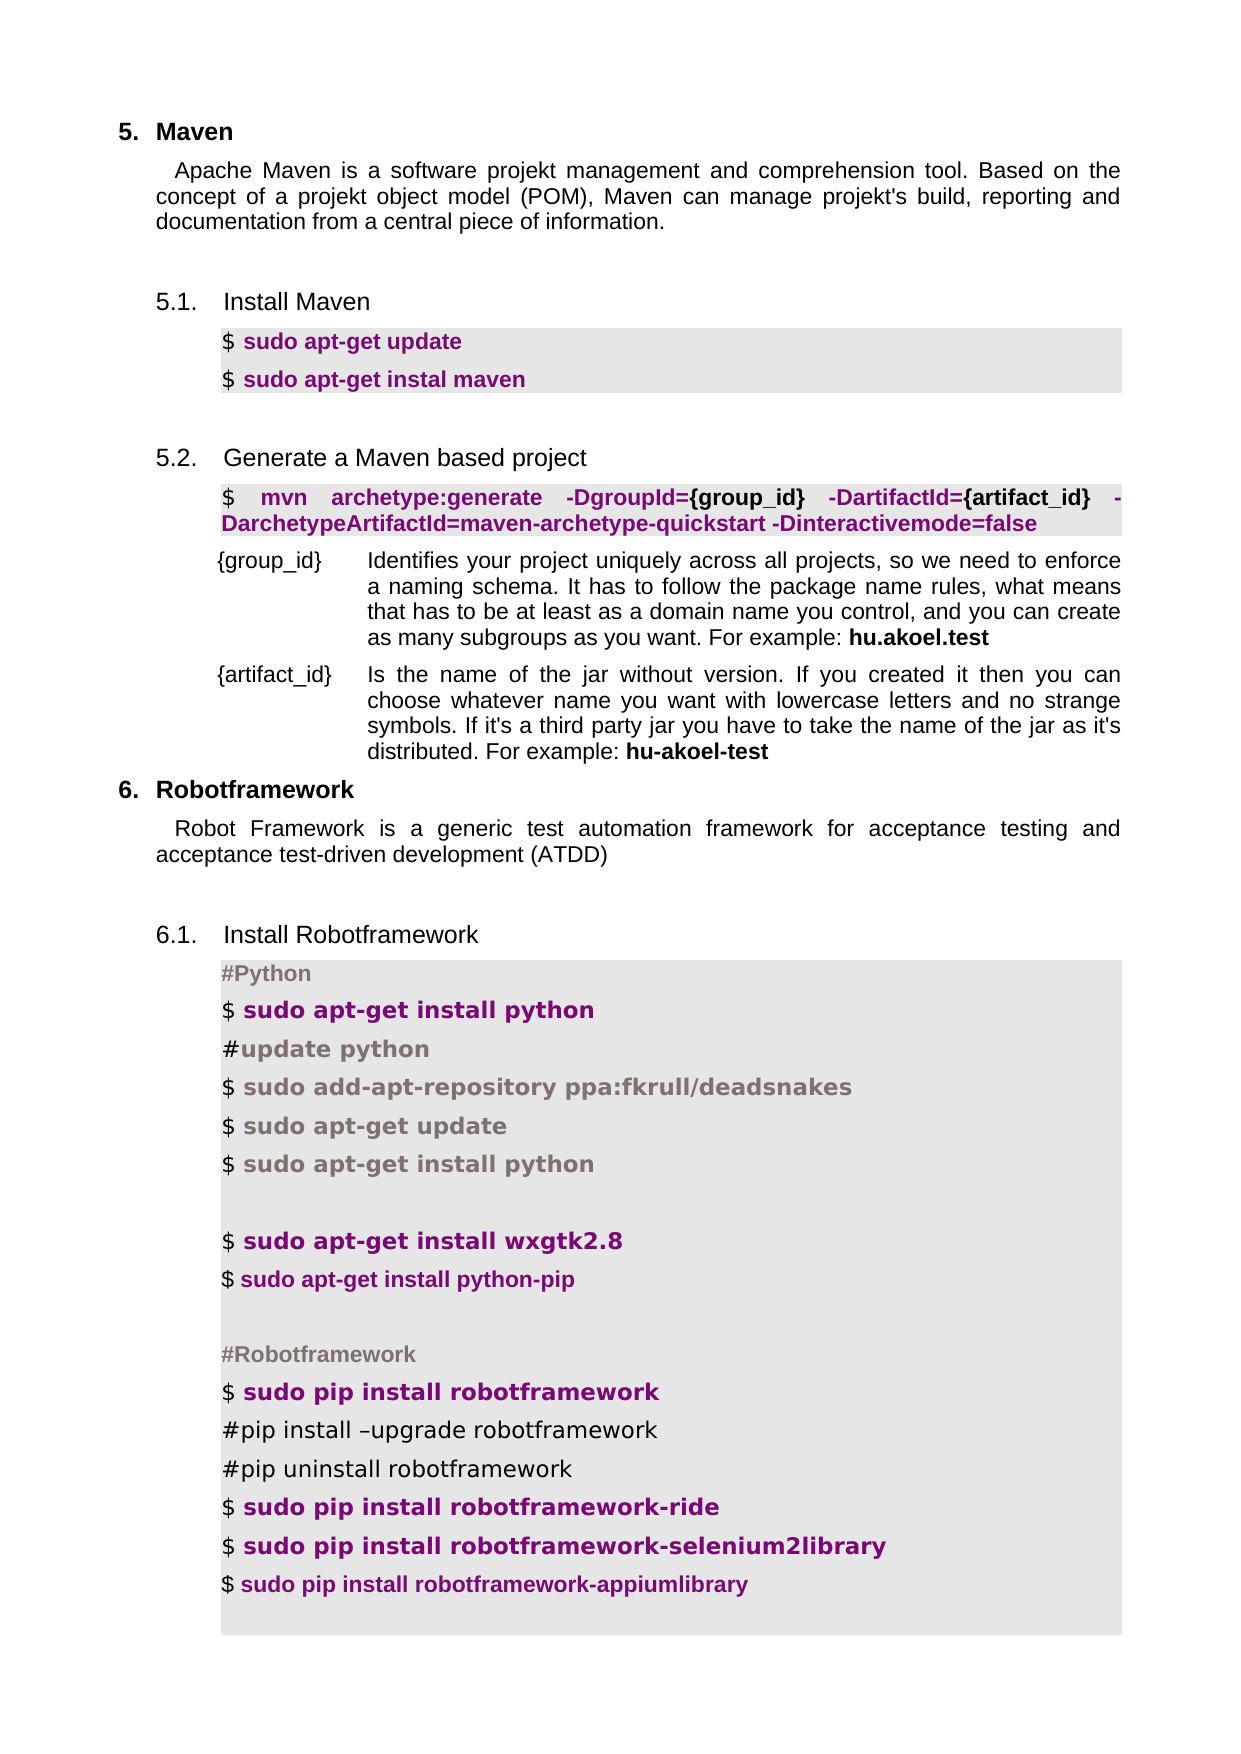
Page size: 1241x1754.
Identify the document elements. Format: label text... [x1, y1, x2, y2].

text #Robotframework [221, 1342, 1122, 1367]
title Maven [118, 118, 1122, 146]
text $ sudo apt-get install python-pip [221, 1267, 1122, 1292]
text Apache Maven is a software projekt management and comprehension tool. Based on the concept of a projekt object model (POM), Maven can manage projekt's build, reporting and documentation from a central piece of information. [156, 158, 1122, 235]
title Generate a Maven based project [156, 444, 1122, 472]
text {group_id} Identifies your project uniquely across all projects, so we need to enforce a naming schema. It has to follow the package name rules, what means that has to be at least as a domain name you control, and you can create as many subgroups as you want. For example: hu.akoel.test [217, 548, 1122, 650]
text $ sudo apt-get install python [221, 1151, 1122, 1178]
text $ sudo apt-get update [221, 1113, 1122, 1140]
text Robot Framework is a generic test automation framework for acceptance testing and acceptance test-driven development (ATDD) [156, 816, 1122, 867]
text $ sudo pip install robotframework-selenium2library [221, 1533, 1122, 1560]
text $ sudo apt-get install python [221, 998, 1122, 1024]
text $ sudo apt-get instal maven [221, 366, 1122, 393]
text $ sudo apt-get install wxgtk2.8 [221, 1228, 1122, 1255]
title Install Maven [156, 288, 1122, 316]
text {artifact_id} Is the name of the jar without version. If you created it then you can choose whatever name you want with lowercase letters and no strange symbols. If it's a third party jar you have to take the name of the jar as it's distributed. For example: hu-akoel-test [217, 662, 1122, 764]
text #pip install –upgrade robotframework [221, 1418, 1122, 1444]
text $ sudo add-apt-repository ppa:fkrull/deadsnakes [221, 1074, 1122, 1101]
text $ sudo apt-get update [221, 328, 1122, 354]
title Install Robotframework [156, 921, 1122, 948]
text #Python [221, 960, 1122, 986]
text $ sudo pip install robotframework-appiumlibrary [221, 1571, 1122, 1597]
text $ mvn archetype:generate -DgroupId={group_id} -DartifactId={artifact_id} -DarchetypeArtifactId=maven-archetype-quickstart -Dinteractivemode=false [221, 484, 1122, 536]
text #update python [221, 1036, 1122, 1063]
title Robotframework [118, 776, 1122, 804]
text #pip uninstall robotframework [221, 1456, 1122, 1483]
text $ sudo pip install robotframework [221, 1379, 1122, 1406]
text $ sudo pip install robotframework-ride [221, 1494, 1122, 1521]
